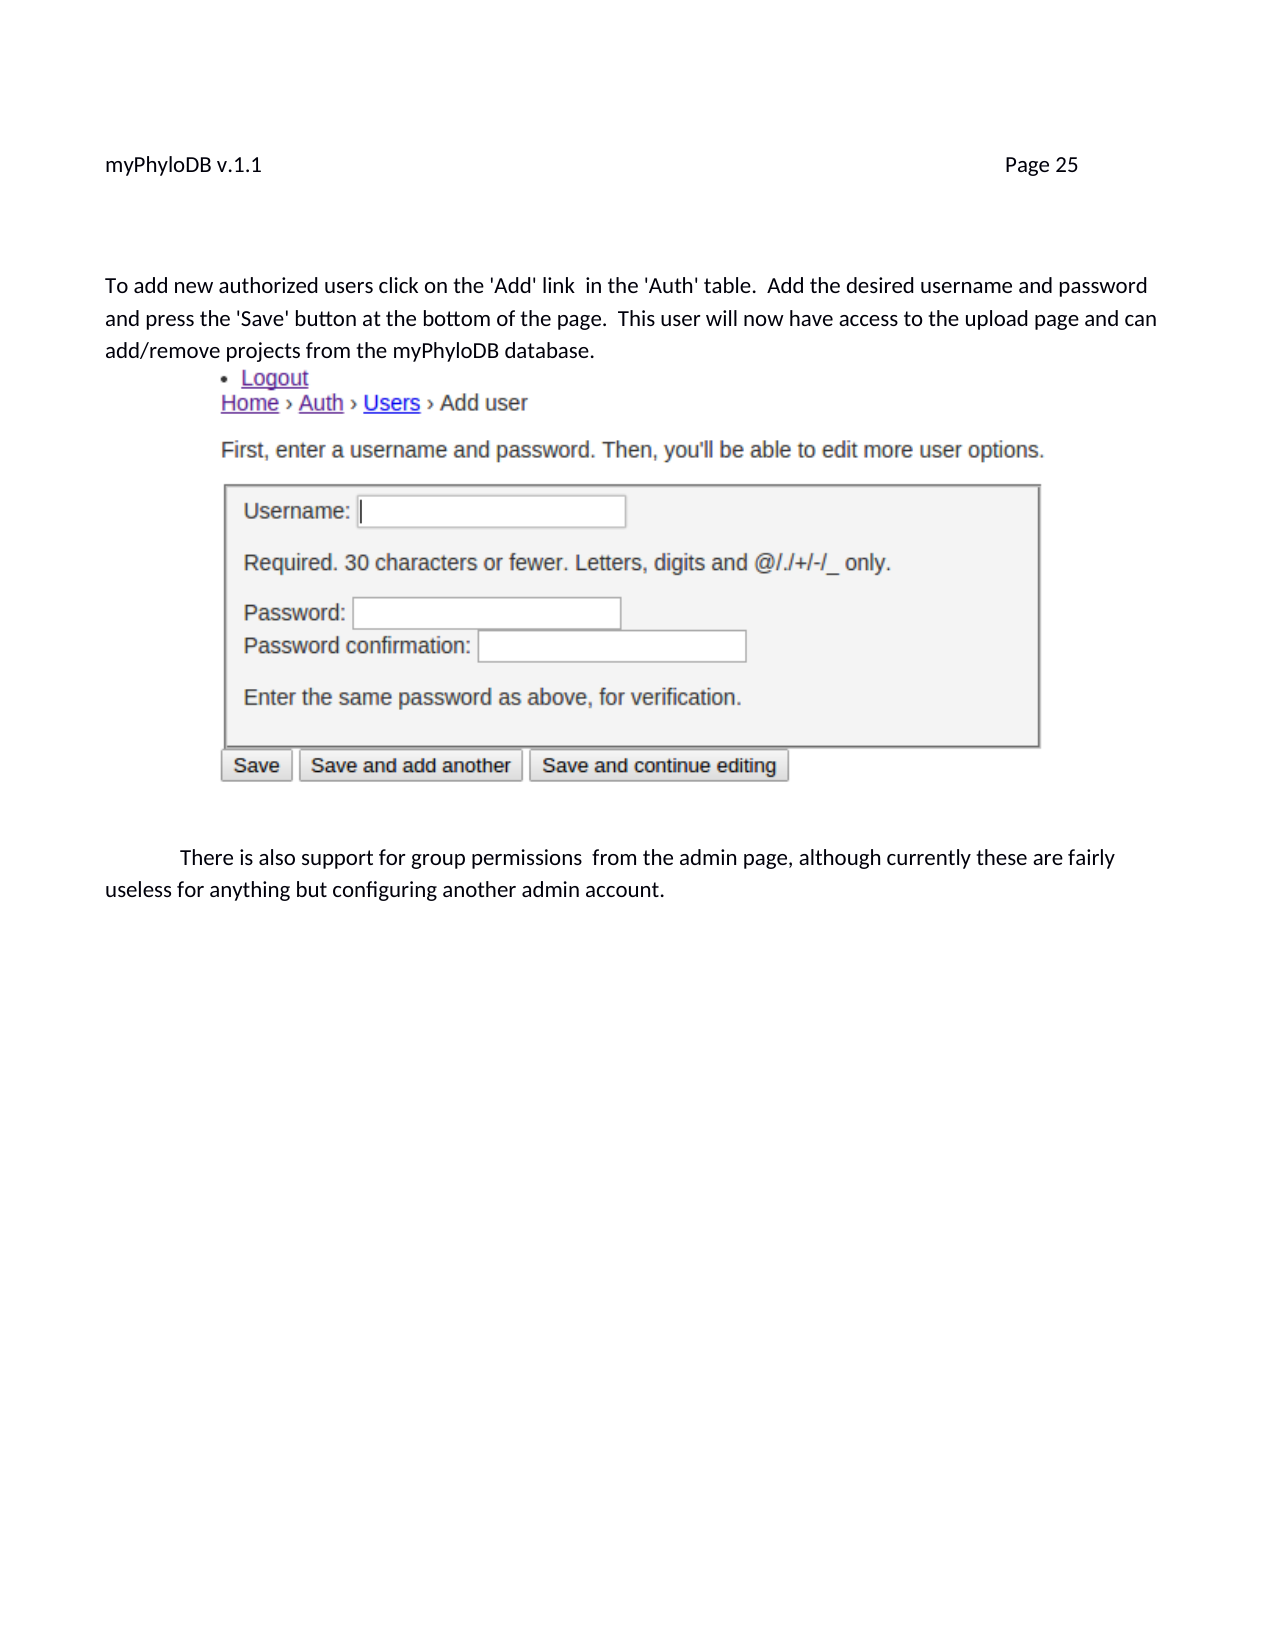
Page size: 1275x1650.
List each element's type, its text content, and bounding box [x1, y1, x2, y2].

picture [218, 368, 1057, 807]
text There is also support for group permissions from the admin page, although currently these are fairly useless for anything but configuring another admin account. [105, 843, 1170, 904]
text To add new authorized users click on the 'Add' link in the 'Auth' table. Add the desired username and password and press the 'Save' button at the bottom of the page. This user will now have access to the upload page and can add/remove projects from the myPhyloDB database. [105, 271, 1170, 364]
